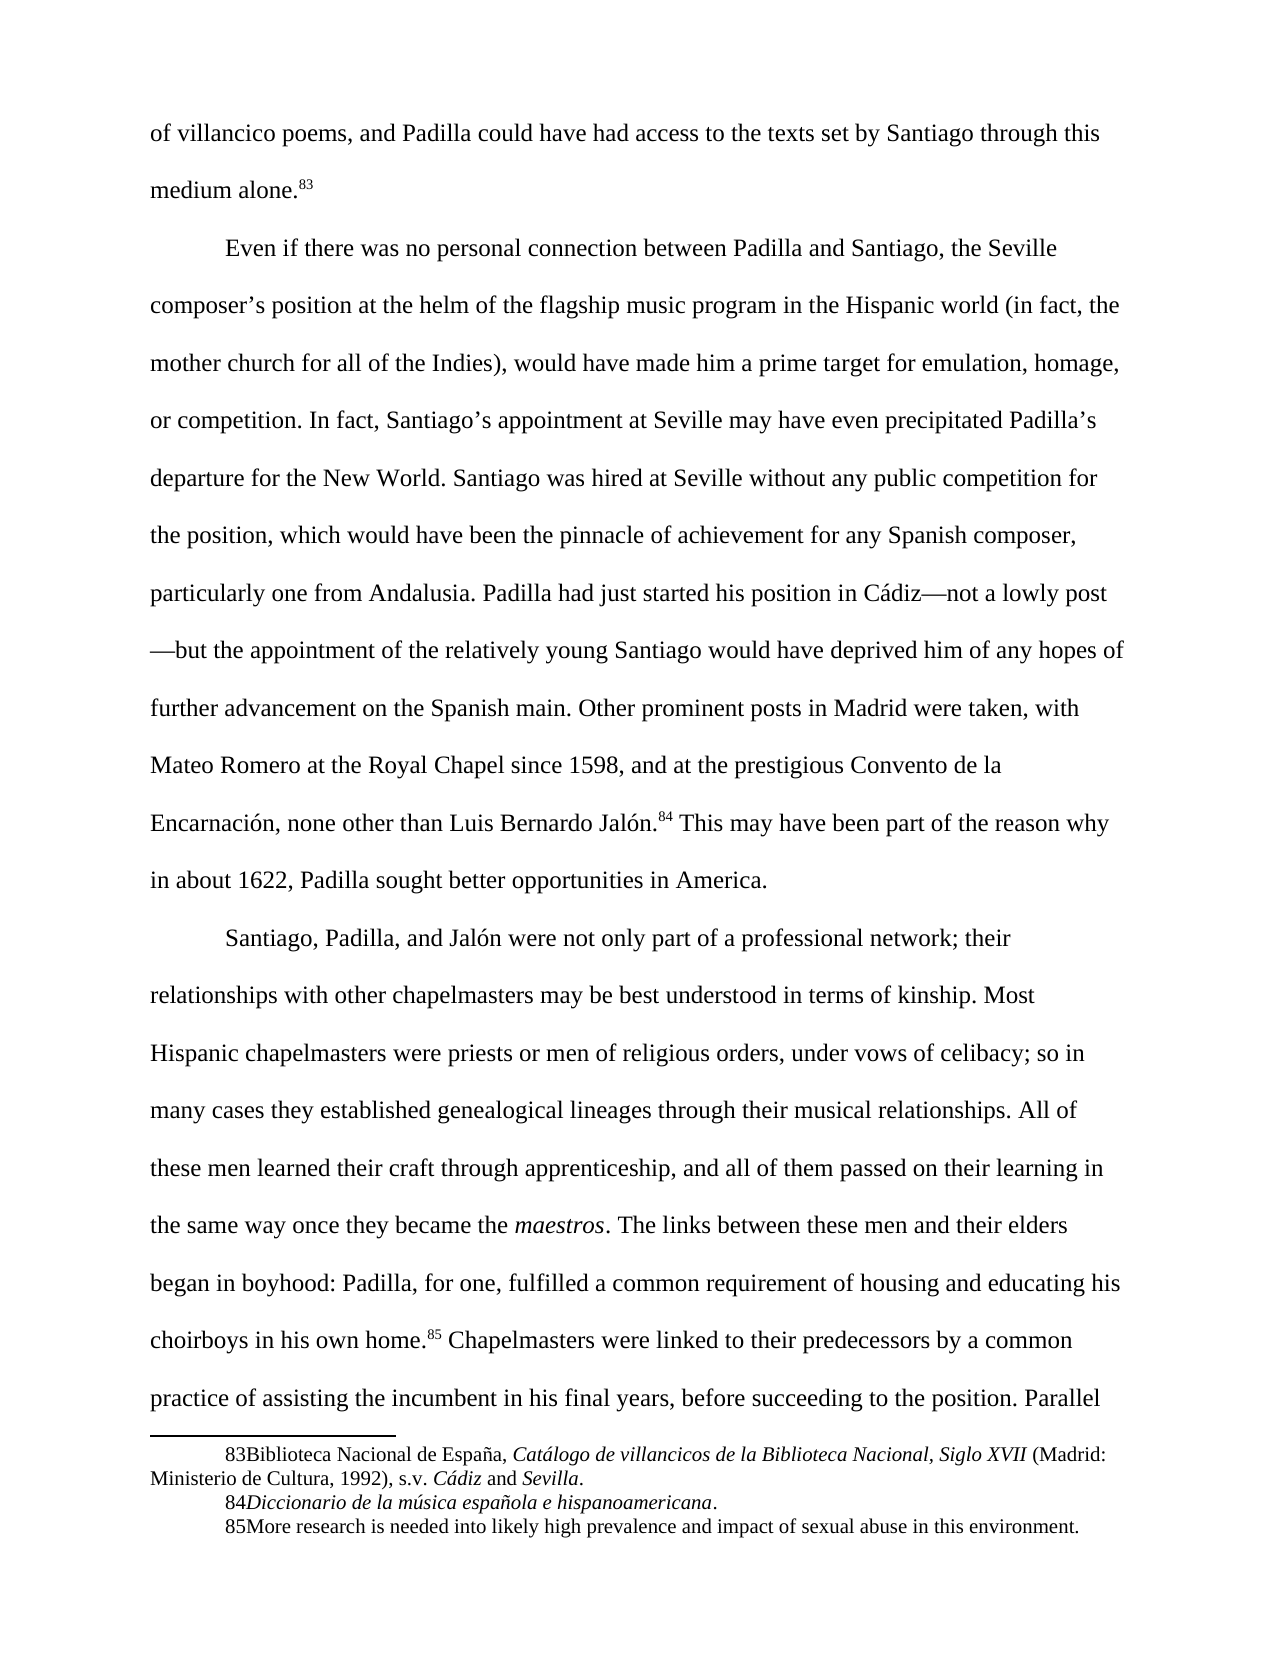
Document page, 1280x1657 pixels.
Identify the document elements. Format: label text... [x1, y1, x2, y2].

text Even if there was no personal connection between Padilla and Santiago, the Seville composer’s position at the helm of the flagship music program in the Hispanic world (in fact, the mother church for all of the Indies), would have made him a prime target for emulation, homage, or competition. In fact, Santiago’s appointment at Seville may have even precipitated Padilla’s departure for the New World. Santiago was hired at Seville without any public competition for the position, which would have been the pinnacle of achievement for any Spanish composer, particularly one from Andalusia. Padilla had just started his position in Cádiz—not a lowly post—but the appointment of the relatively young Santiago would have deprived him of any hopes of further advancement on the Spanish main. Other prominent posts in Madrid were taken, with Mateo Romero at the Royal Chapel since 1598, and at the prestigious Convento de la Encarnación, none other than Luis Bernardo Jalón. This may have been part of the reason why in about 1622, Padilla sought better opportunities in America. [150, 233, 1130, 894]
text Santiago, Padilla, and Jalón were not only part of a professional network; their relationships with other chapelmasters may be best understood in terms of kinship. Most Hispanic chapelmasters were priests or men of religious orders, under vows of celibacy; so in many cases they established genealogical lineages through their musical relationships. All of these men learned their craft through apprenticeship, and all of them passed on their learning in the same way once they became the maestros. The links between these men and their elders began in boyhood: Padilla, for one, fulfilled a common requirement of housing and educating his choirboys in his own home. Chapelmasters were linked to their predecessors by a common practice of assisting the incumbent in his final years, before succeeding to the position. Parallel [150, 923, 1130, 1412]
text More research is needed into likely high prevalence and impact of sexual abuse in this environment. [150, 1514, 1130, 1538]
text Biblioteca Nacional de España, Catálogo de villancicos de la Biblioteca Nacional, Siglo XVII (Madrid: Ministerio de Cultura, 1992), s.v. Cádiz and Sevilla. [150, 1442, 1130, 1490]
text Diccionario de la música española e hispanoamericana. [150, 1490, 1130, 1514]
text of villancico poems, and Padilla could have had access to the texts set by Santiago through this medium alone. [150, 118, 1130, 204]
